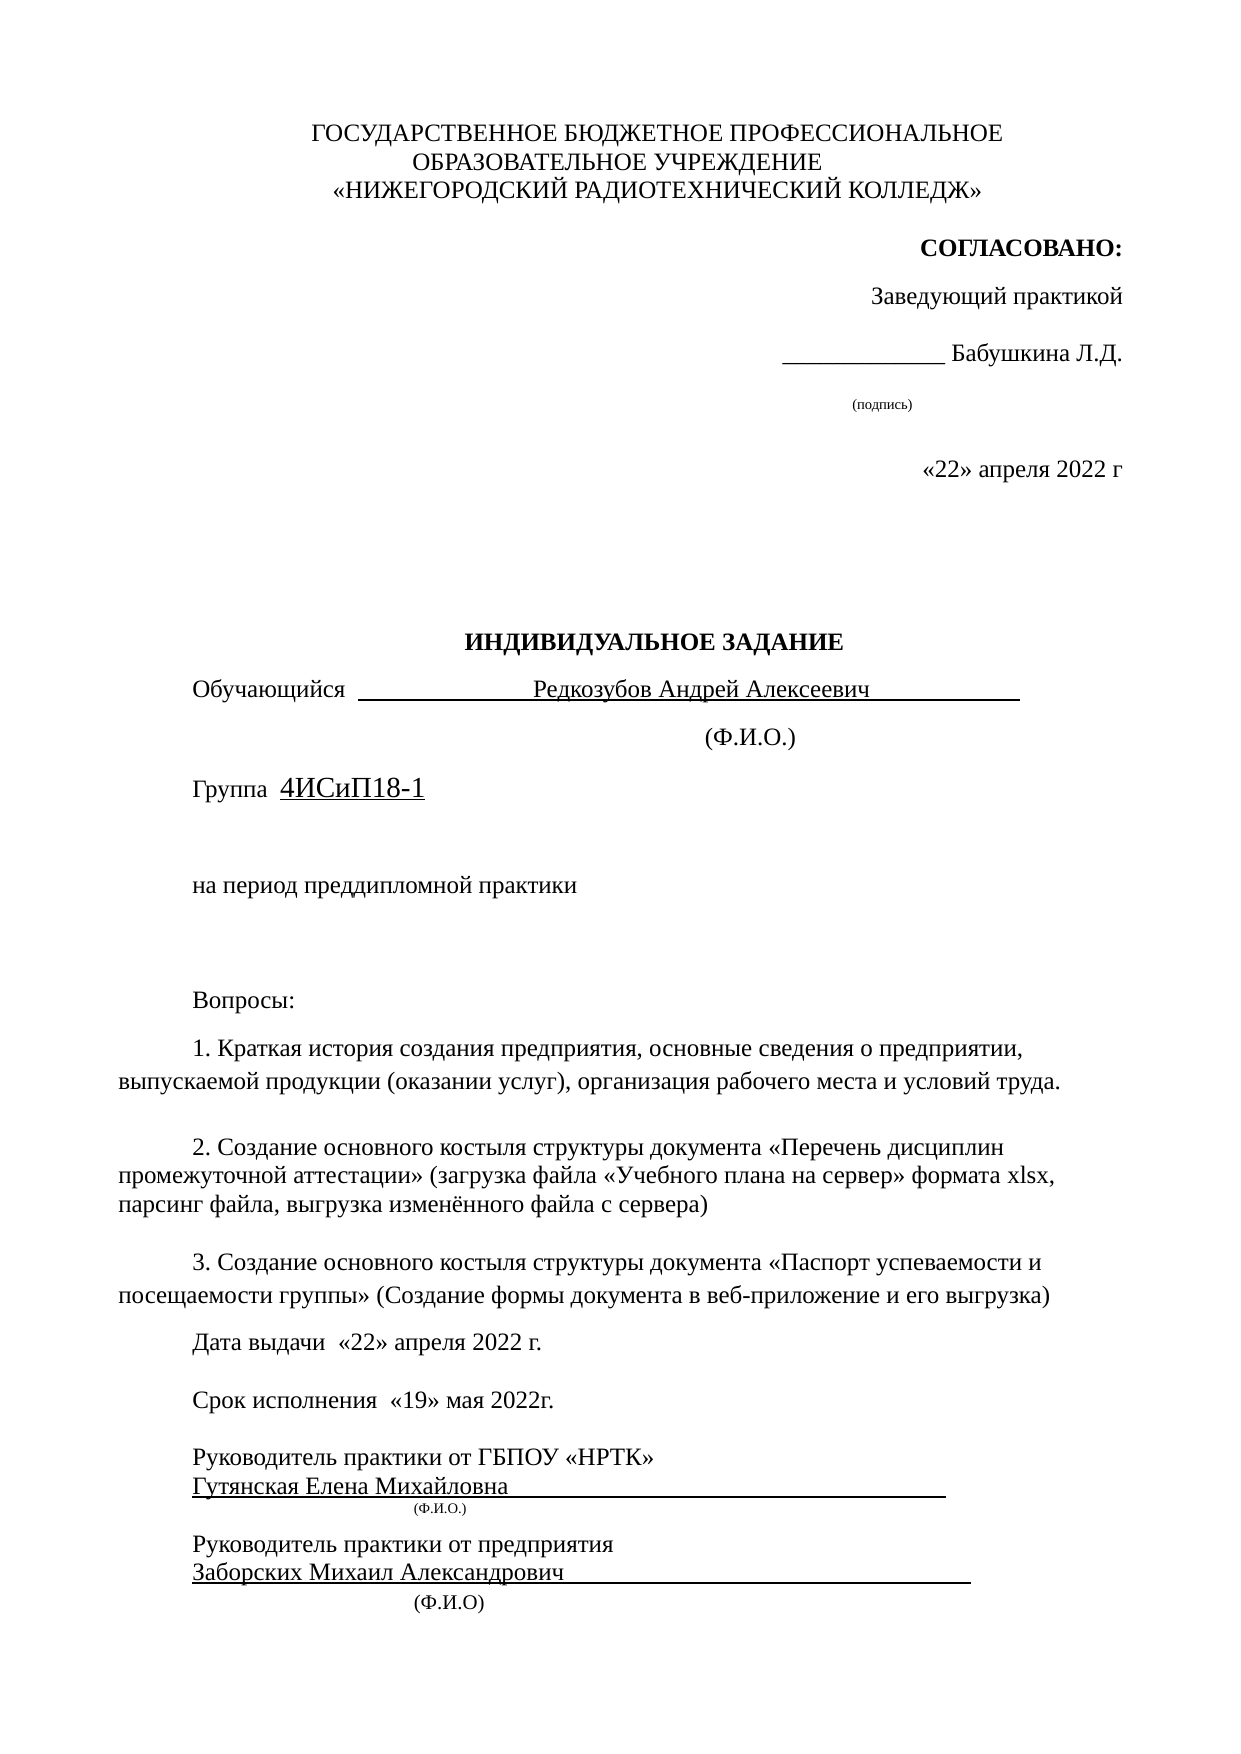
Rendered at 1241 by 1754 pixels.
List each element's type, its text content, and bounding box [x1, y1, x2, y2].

text 3. Создание основного костыля структуры документа «Паспорт успеваемости и посещаемости группы» (Создание формы документа в веб-приложение и его выгрузка) [118, 1247, 1123, 1309]
text «22» апреля 2022 г [118, 454, 1123, 483]
text Вопросы: [118, 985, 1123, 1014]
text Группа 4ИСиП18-1 [118, 770, 1123, 803]
text Дата выдачи «22» апреля 2022 г. [118, 1327, 1123, 1356]
text на период преддипломной практики [118, 871, 1123, 899]
text (Ф.И.О.) [118, 1500, 1123, 1529]
text «НИЖЕГОРОДСКИЙ РАДИОТЕХНИЧЕСКИЙ КОЛЛЕДЖ» [118, 176, 1123, 204]
text 2. Создание основного костыля структуры документа «Перечень дисциплин промежуточной аттестации» (загрузка файла «Учебного плана на сервер» формата xlsx, парсинг файла, выгрузка изменённого файла с сервера) [118, 1132, 1123, 1218]
text Руководитель практики от предприятия [118, 1529, 1123, 1557]
text Срок исполнения «19» мая 2022г. [118, 1385, 1123, 1414]
list 1. Краткая история создания предприятия, основные сведения о предприятии, выпускаемой продукции (оказании услуг), организация рабочего места и условий труда. [118, 1033, 1123, 1094]
text Заведующий практикой [118, 281, 1123, 309]
text (Ф.И.О) [118, 1586, 1123, 1615]
text Руководитель практики от ГБПОУ «НРТК» [118, 1442, 1123, 1471]
text СОГЛАСОВАНО: [118, 233, 1123, 262]
text Заборских Михаил Александрович [118, 1557, 1123, 1586]
text (подпись) [118, 396, 1123, 425]
text (Ф.И.О.) [118, 722, 1123, 751]
text Гутянская Елена Михайловна [118, 1471, 1123, 1500]
text ИНДИВИДУАЛЬНОЕ ЗАДАНИЕ [118, 627, 1123, 656]
text _____________ Бабушкина Л.Д. [118, 338, 1123, 367]
text ГОСУДАРСТВЕННОЕ БЮДЖЕТНОЕ ПРОФЕССИОНАЛЬНОЕ ОБРАЗОВАТЕЛЬНОЕ УЧРЕЖДЕНИЕ [118, 118, 1123, 176]
text Обучающийся Редкозубов Андрей Алексеевич [118, 674, 1123, 703]
